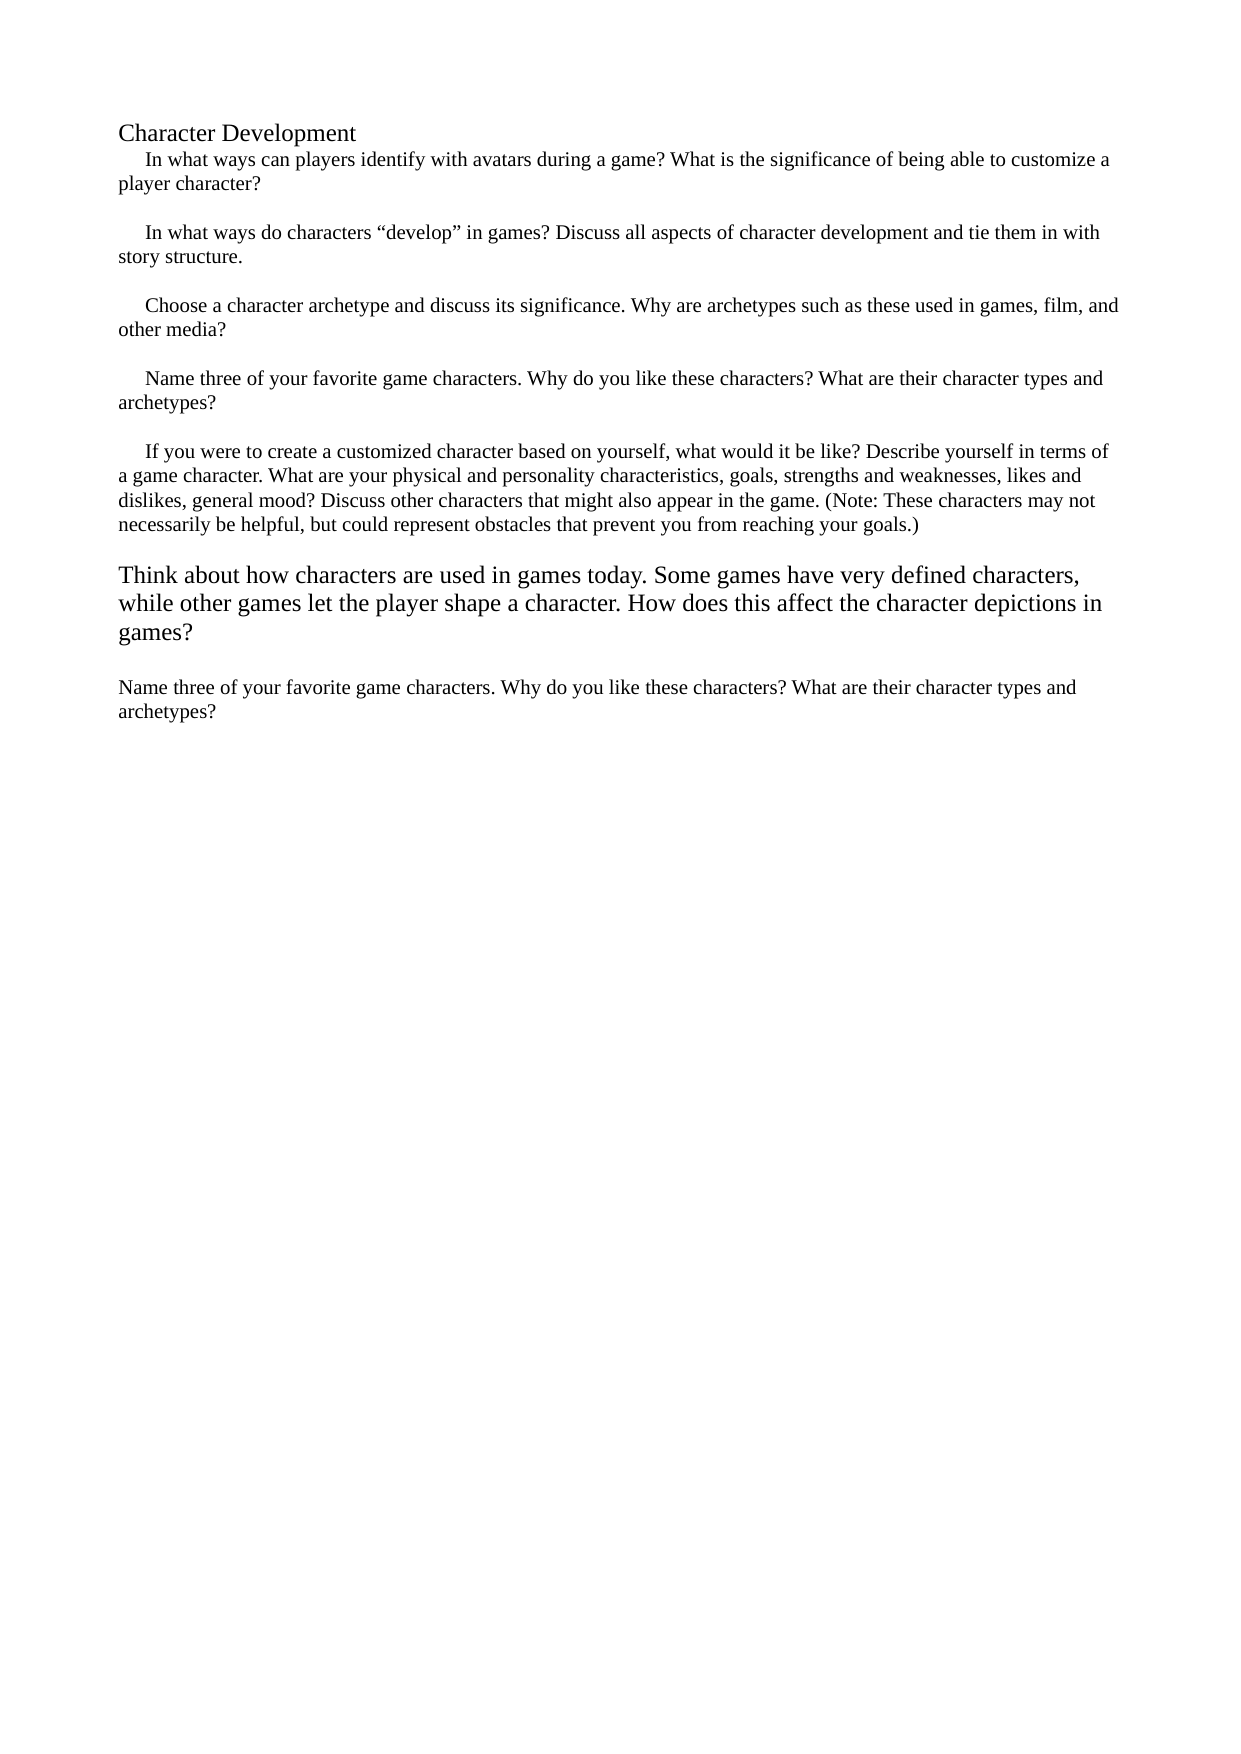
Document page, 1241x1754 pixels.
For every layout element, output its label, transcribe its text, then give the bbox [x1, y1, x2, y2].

text  Choose a character archetype and discuss its significance. Why are archetypes such as these used in games, film, and other media? [118, 293, 1122, 341]
text Name three of your favorite game characters. Why do you like these characters? What are their character types and archetypes? [118, 675, 1122, 723]
text  If you were to create a customized character based on yourself, what would it be like? Describe yourself in terms of a game character. What are your physical and personality characteristics, goals, strengths and weaknesses, likes and dislikes, general mood? Discuss other characters that might also appear in the game. (Note: These characters may not necessarily be helpful, but could represent obstacles that prevent you from reaching your goals.) [118, 439, 1122, 536]
text Think about how characters are used in games today. Some games have very defined characters, while other games let the player shape a character. How does this affect the character depictions in games? [118, 560, 1122, 646]
text  Name three of your favorite game characters. Why do you like these characters? What are their character types and archetypes? [118, 366, 1122, 414]
text  In what ways can players identify with avatars during a game? What is the significance of being able to customize a player character? [118, 147, 1122, 195]
text Character Development [118, 118, 1122, 147]
text  In what ways do characters “develop” in games? Discuss all aspects of character development and tie them in with story structure. [118, 220, 1122, 268]
